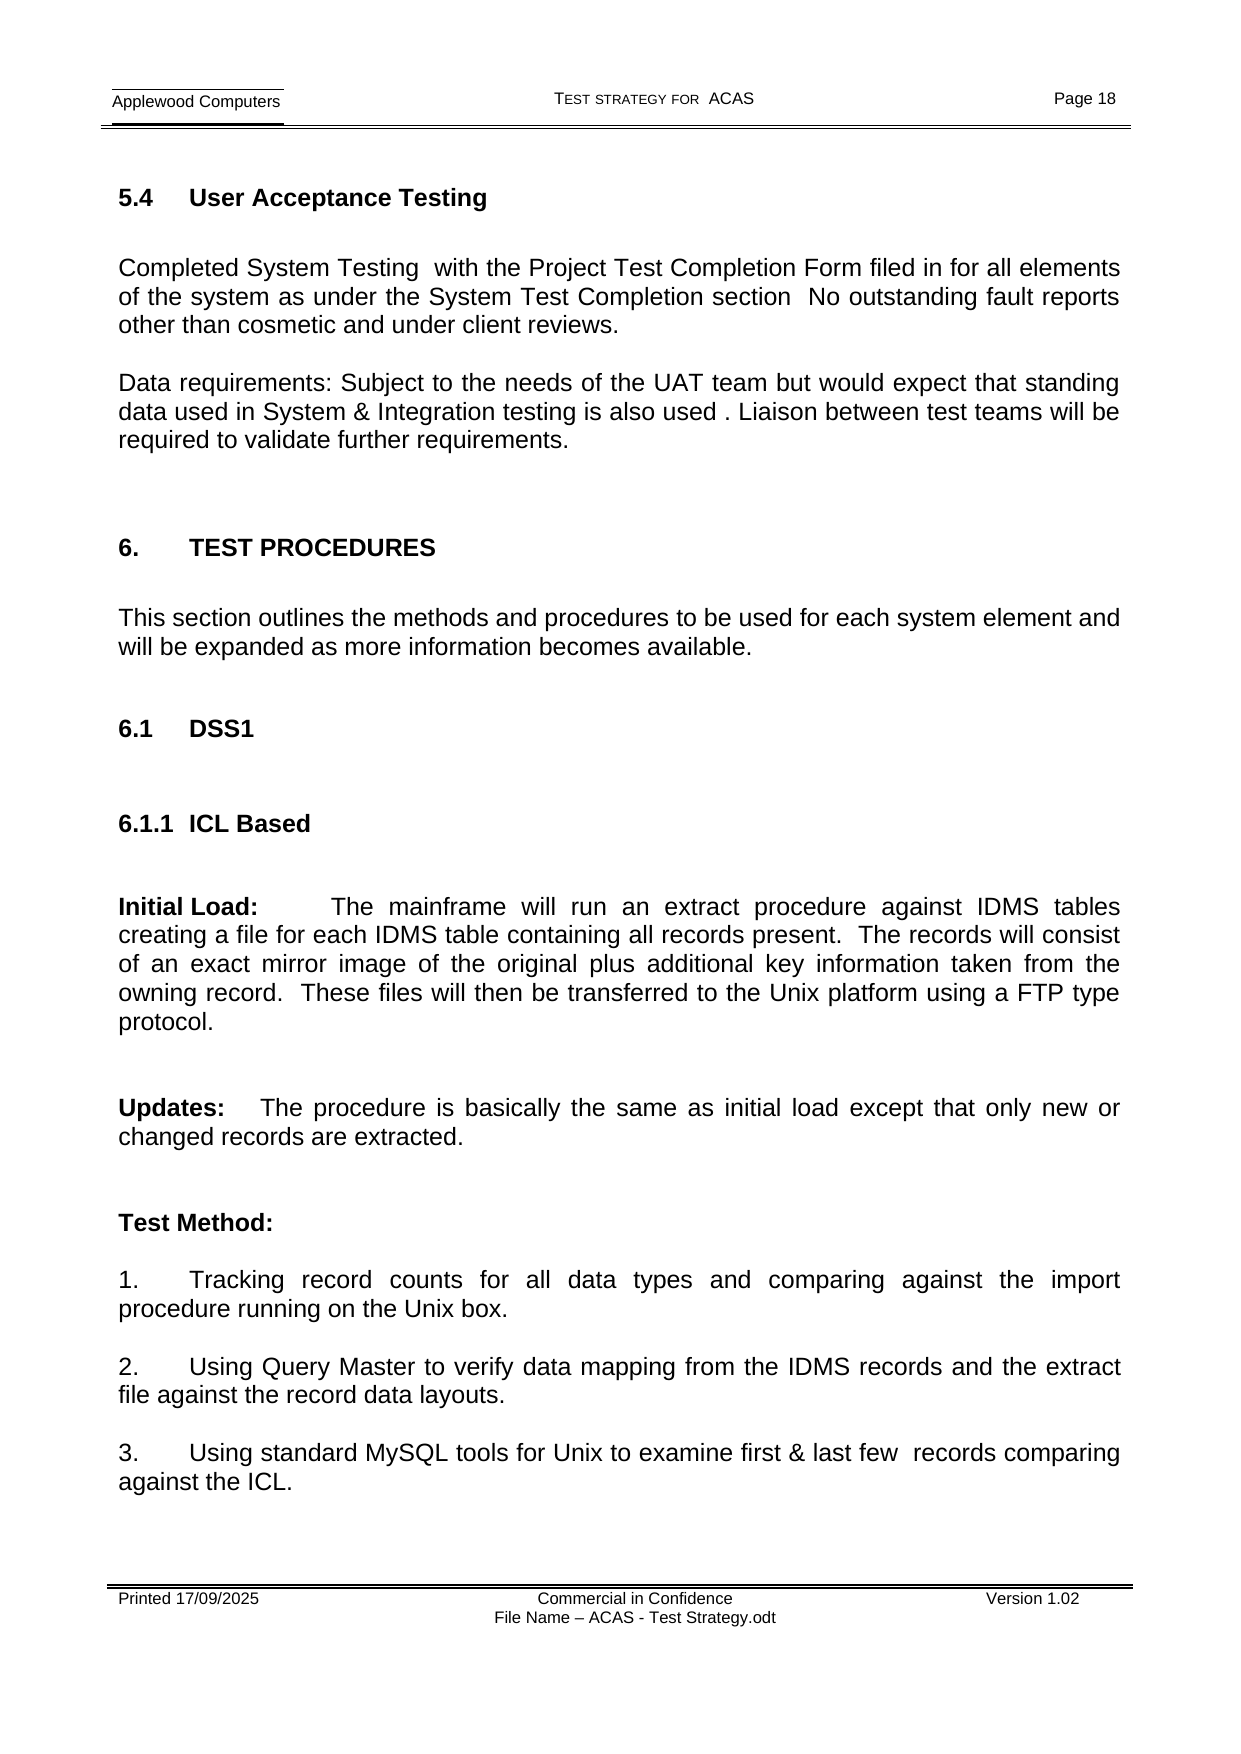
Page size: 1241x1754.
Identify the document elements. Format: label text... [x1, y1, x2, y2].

subtitle 6. Test procedures [118, 533, 1122, 562]
text Updates: The procedure is basically the same as initial load except that only new or changed records are extracted. [118, 1093, 1122, 1151]
text 1. Tracking record counts for all data types and comparing against the import procedure running on the Unix box. [118, 1266, 1122, 1323]
text Data requirements: Subject to the needs of the UAT team but would expect that standing data used in System & Integration testing is also used . Liaison between test teams will be required to validate further requirements. [118, 368, 1122, 454]
text 2. Using Query Master to verify data mapping from the IDMS records and the extract file against the record data layouts. [118, 1352, 1122, 1409]
text Initial Load: The mainframe will run an extract procedure against IDMS tables creating a file for each IDMS table containing all records present. The records will consist of an exact mirror image of the original plus additional key information taken from the owning record. These files will then be transferred to the Unix platform using a FTP type protocol. [118, 892, 1122, 1036]
text Test Method: [118, 1208, 1122, 1237]
text Completed System Testing with the Project Test Completion Form filed in for all elements of the system as under the System Test Completion section No outstanding fault reports other than cosmetic and under client reviews. [118, 253, 1122, 339]
text This section outlines the methods and procedures to be used for each system element and will be expanded as more information becomes available. [118, 603, 1122, 661]
text 3. Using standard MySQL tools for Unix to examine first & last few records comparing against the ICL. [118, 1438, 1122, 1496]
subtitle 5.4 User Acceptance Testing [118, 183, 1122, 212]
subtitle 6.1 DSS1 [118, 714, 1122, 743]
subtitle 6.1.1 ICL Based [118, 809, 1122, 838]
